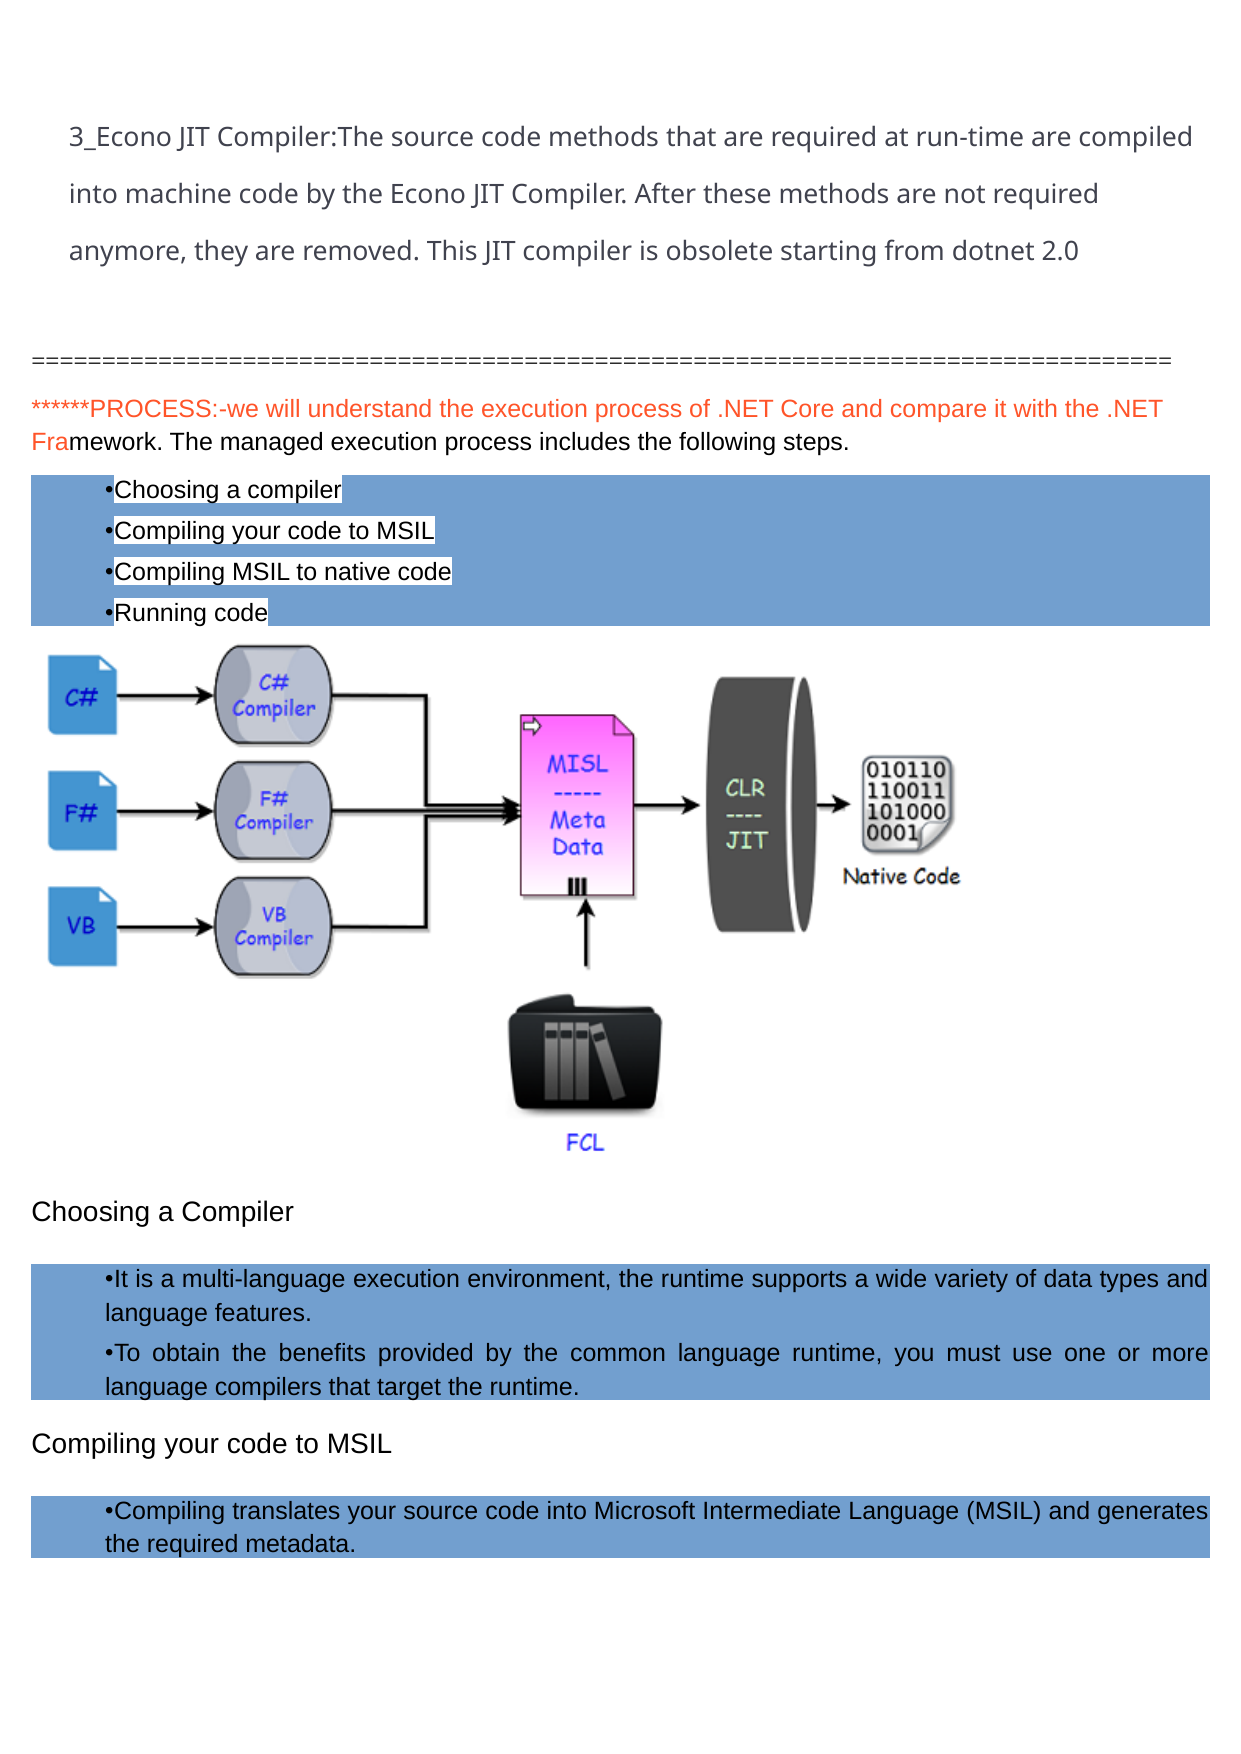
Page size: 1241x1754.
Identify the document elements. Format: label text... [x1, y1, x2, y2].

subtitle Choosing a Compiler [31, 1195, 1210, 1228]
list It is a multi-language execution environment, the runtime supports a wide variety of data types and language features. [31, 1264, 1210, 1326]
picture [31, 638, 969, 1162]
text ================================================================================= [31, 346, 1210, 375]
subtitle Compiling your code to MSIL [31, 1427, 1210, 1459]
list Running code [31, 597, 1210, 626]
text ******PROCESS:-we will understand the execution process of .NET Core and compare it with the .NET Framework. The managed execution process includes the following steps. [31, 394, 1210, 456]
list To obtain the benefits provided by the common language runtime, you must use one or more language compilers that target the runtime. [31, 1338, 1210, 1400]
list Compiling MSIL to native code [31, 557, 1210, 585]
list Choosing a compiler [31, 475, 1210, 503]
list 3_Econo JIT Compiler:The source code methods that are required at run-time are compiled into machine code by the Econo JIT Compiler. After these methods are not required anymore, they are removed. This JIT compiler is obsolete starting from dotnet 2.0 [69, 118, 1210, 268]
list Compiling translates your source code into Microsoft Intermediate Language (MSIL) and generates the required metadata. [31, 1496, 1210, 1558]
list Compiling your code to MSIL [31, 516, 1210, 544]
